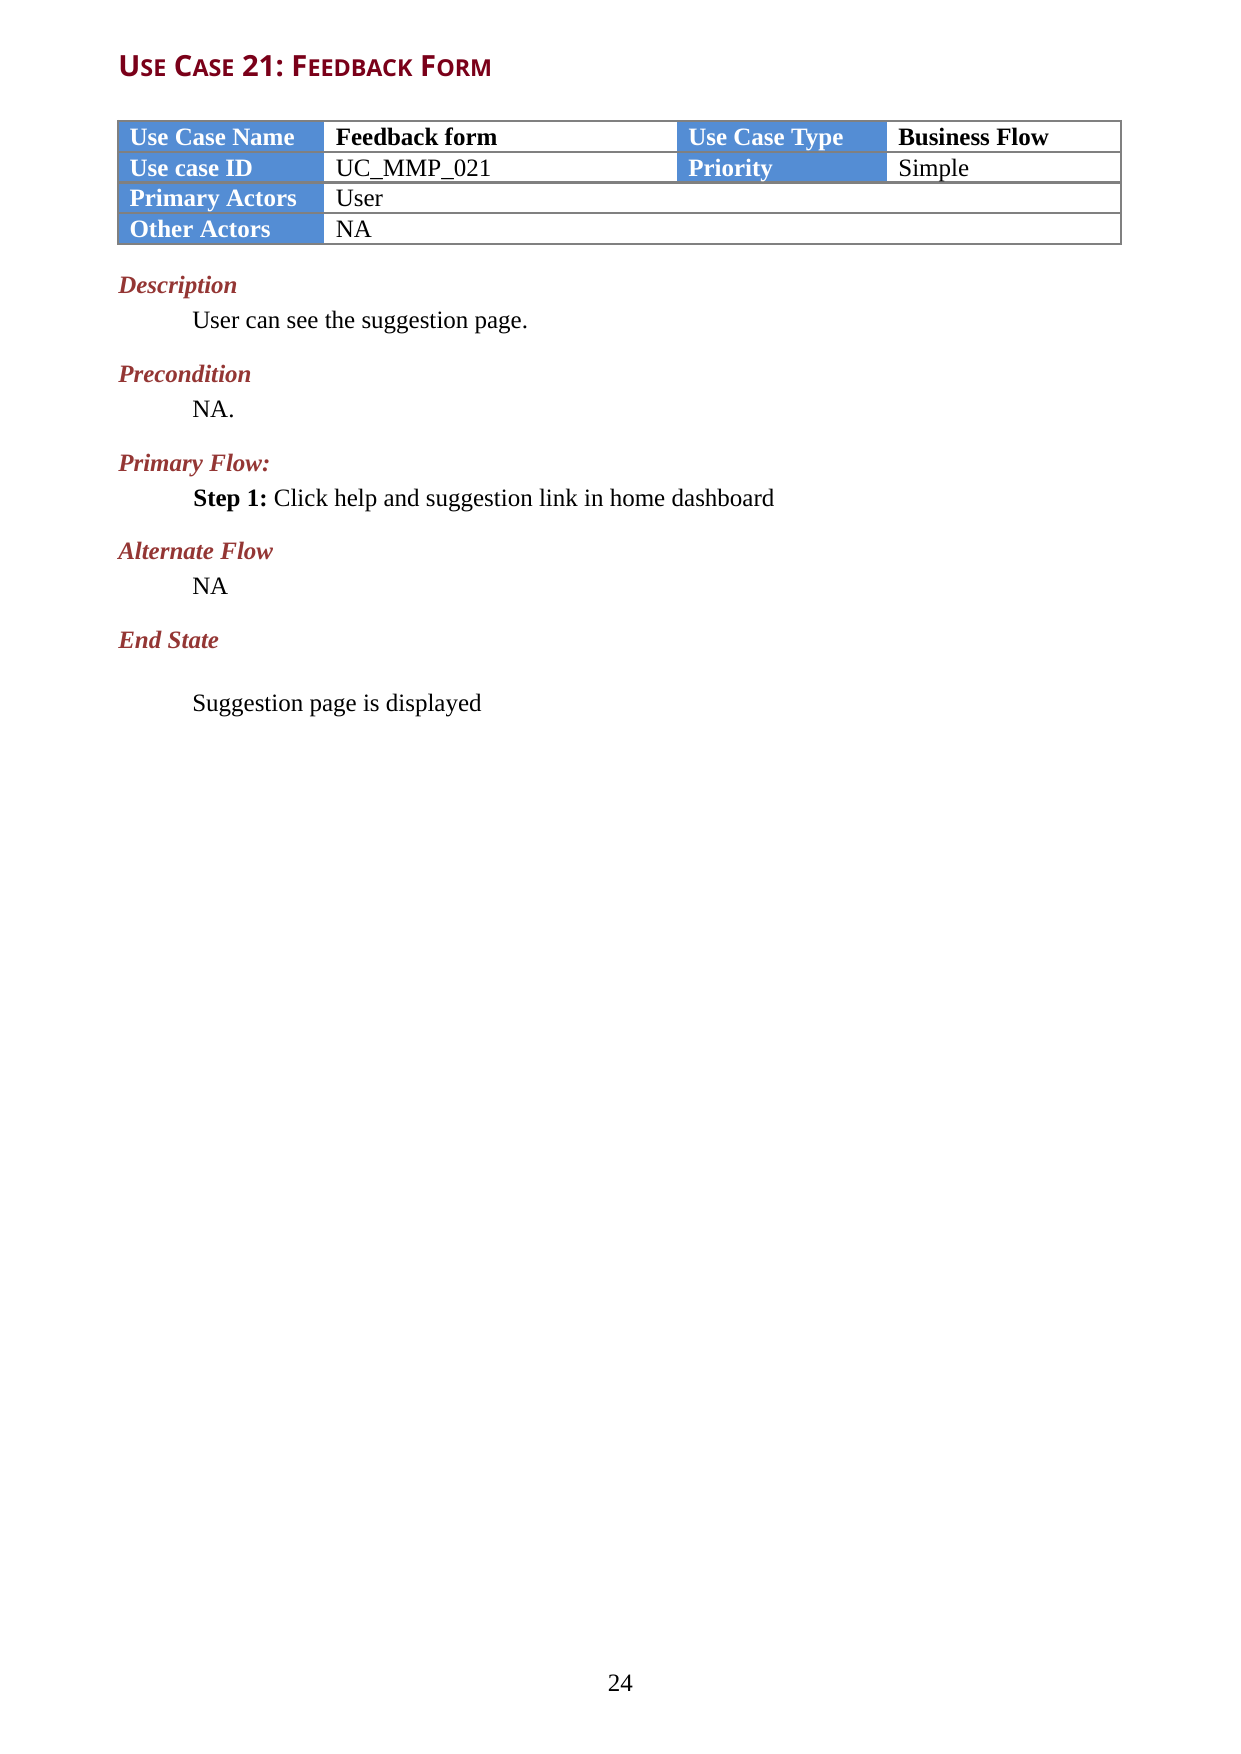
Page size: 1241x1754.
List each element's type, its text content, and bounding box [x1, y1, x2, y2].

text Step 1: Click help and suggestion link in home dashboard [193, 483, 1122, 511]
table_cell Priority [677, 153, 887, 181]
subtitle Primary Flow: [118, 448, 1122, 476]
table_cell Simple [887, 153, 1120, 181]
subtitle Description [118, 270, 1122, 299]
table_header Use Case Type [677, 122, 887, 151]
table_header Business Flow [887, 122, 1120, 151]
table_cell UC_MMP_021 [324, 153, 677, 181]
text User can see the suggestion page. [118, 305, 1122, 334]
table_cell Other Actors [119, 214, 324, 243]
text NA. [118, 394, 1122, 423]
table_cell Use case ID [119, 153, 324, 181]
subtitle End State [118, 625, 1122, 654]
table_header Feedback form [324, 122, 677, 151]
subtitle Use Case 21: Feedback Form [118, 45, 1122, 85]
table_cell User [324, 184, 1120, 212]
text Suggestion page is displayed [118, 685, 1122, 719]
text NA [118, 571, 1122, 600]
table_cell NA [324, 214, 1120, 243]
table_header Use Case Name [119, 122, 324, 151]
subtitle Precondition [118, 359, 1122, 388]
subtitle Alternate Flow [118, 536, 1122, 565]
table_cell Primary Actors [119, 184, 324, 212]
